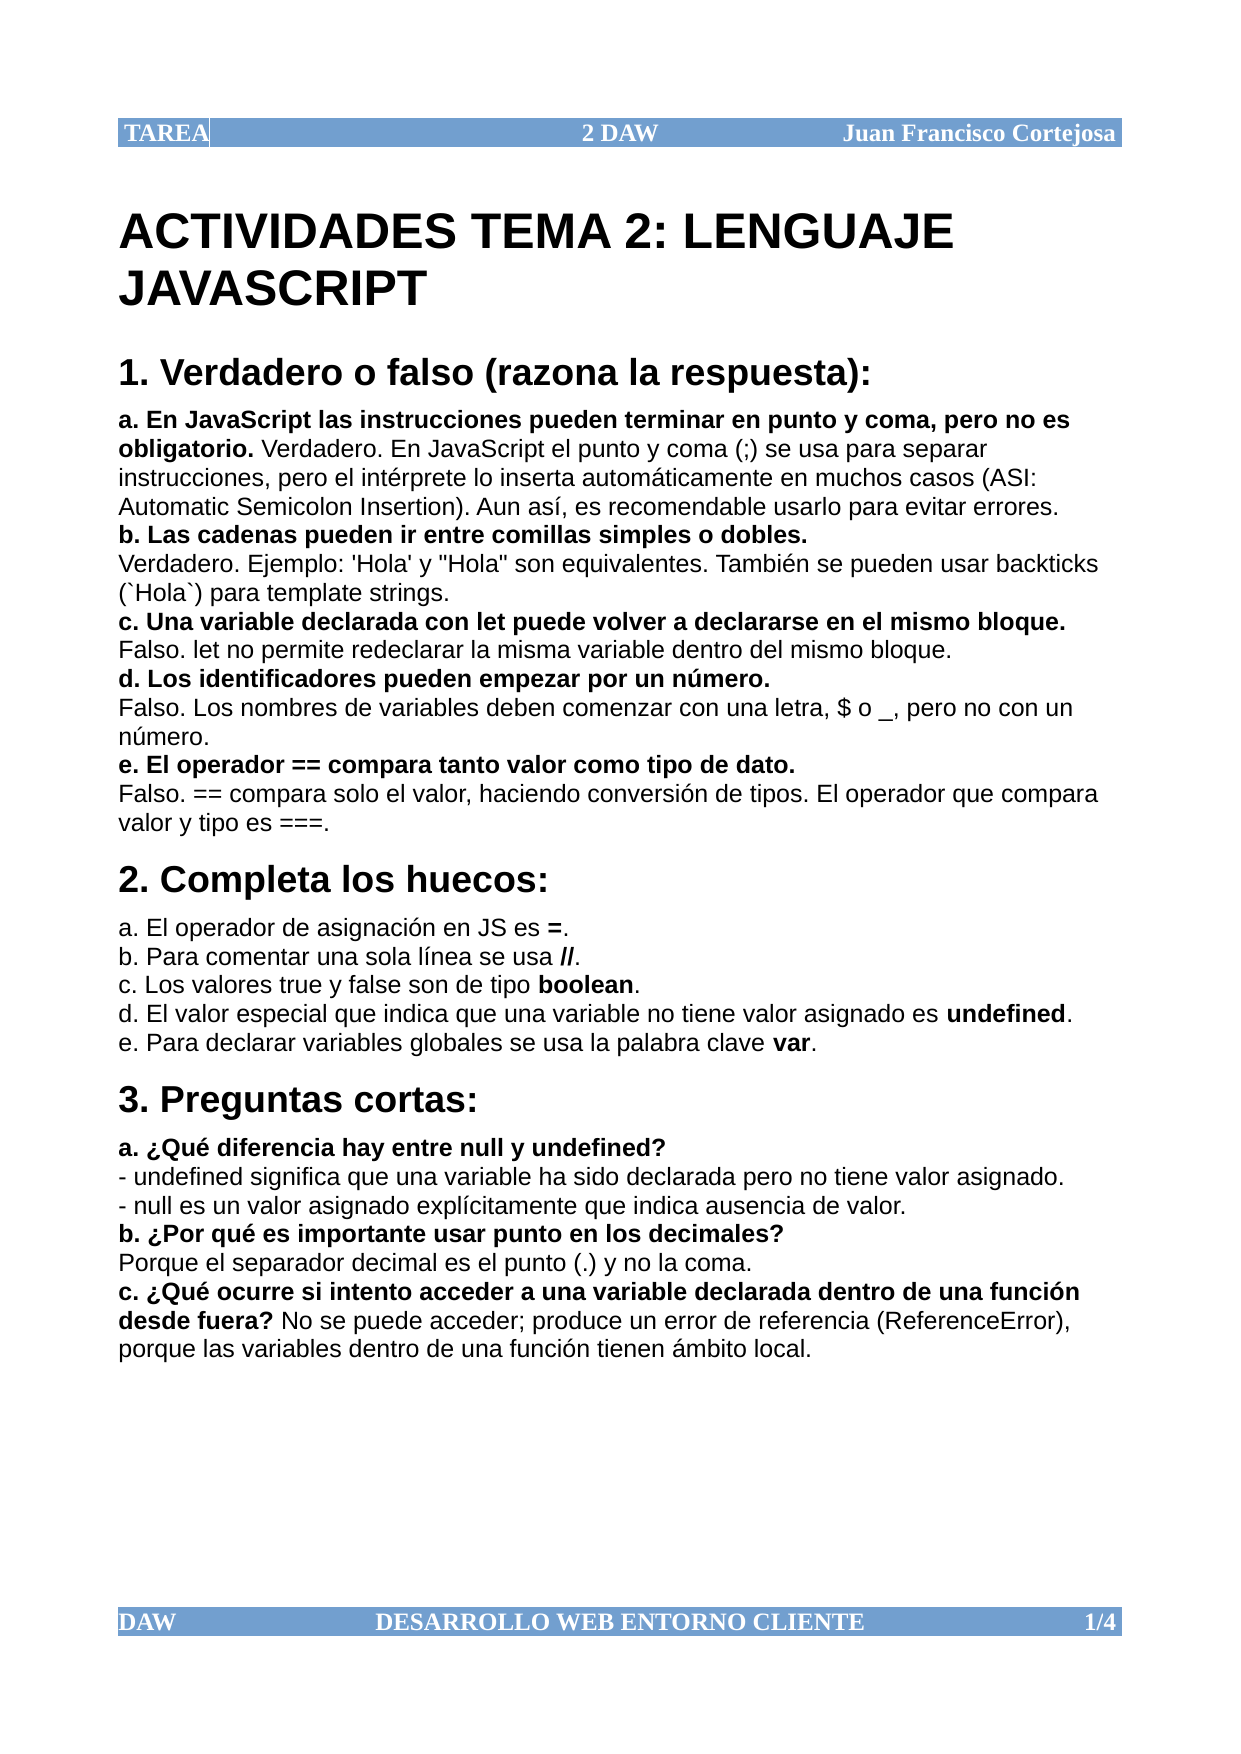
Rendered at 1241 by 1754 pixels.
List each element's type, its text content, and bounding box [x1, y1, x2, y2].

text d. Los identificadores pueden empezar por un número. [118, 664, 1122, 693]
text a. ¿Qué diferencia hay entre null y undefined? [118, 1133, 1122, 1162]
text e. El operador == compara tanto valor como tipo de dato. [118, 750, 1122, 779]
text c. Los valores true y false son de tipo boolean. [118, 971, 1122, 999]
subtitle 2. Completa los huecos: [118, 857, 1122, 901]
text Porque el separador decimal es el punto (.) y no la coma. [118, 1248, 1122, 1277]
text b. Las cadenas pueden ir entre comillas simples o dobles. [118, 520, 1122, 549]
subtitle 1. Verdadero o falso (razona la respuesta): [118, 350, 1122, 393]
text c. ¿Qué ocurre si intento acceder a una variable declarada dentro de una función desde fuera? No se puede acceder; produce un error de referencia (ReferenceError), porque las variables dentro de una función tienen ámbito local. [118, 1277, 1122, 1363]
text b. ¿Por qué es importante usar punto en los decimales? [118, 1219, 1122, 1248]
text c. Una variable declarada con let puede volver a declararse en el mismo bloque. [118, 607, 1122, 635]
text Falso. let no permite redeclarar la misma variable dentro del mismo bloque. [118, 635, 1122, 664]
text e. Para declarar variables globales se usa la palabra clave var. [118, 1028, 1122, 1057]
text Falso. Los nombres de variables deben comenzar con una letra, $ o _, pero no con un número. [118, 693, 1122, 750]
text d. El valor especial que indica que una variable no tiene valor asignado es undefined. [118, 999, 1122, 1028]
text Verdadero. Ejemplo: 'Hola' y "Hola" son equivalentes. También se pueden usar backticks (`Hola`) para template strings. [118, 549, 1122, 607]
text a. El operador de asignación en JS es =. [118, 913, 1122, 942]
subtitle 3. Preguntas cortas: [118, 1078, 1122, 1121]
text - null es un valor asignado explícitamente que indica ausencia de valor. [118, 1191, 1122, 1219]
subtitle ACTIVIDADES TEMA 2: LENGUAJE JAVASCRIPT [118, 201, 1122, 316]
text a. En JavaScript las instrucciones pueden terminar en punto y coma, pero no es obligatorio. Verdadero. En JavaScript el punto y coma (;) se usa para separar instrucciones, pero el intérprete lo inserta automáticamente en muchos casos (ASI: Automatic Semicolon Insertion). Aun así, es recomendable usarlo para evitar errores. [118, 405, 1122, 520]
text b. Para comentar una sola línea se usa //. [118, 942, 1122, 971]
text Falso. == compara solo el valor, haciendo conversión de tipos. El operador que compara valor y tipo es ===. [118, 779, 1122, 837]
text - undefined significa que una variable ha sido declarada pero no tiene valor asignado. [118, 1162, 1122, 1191]
